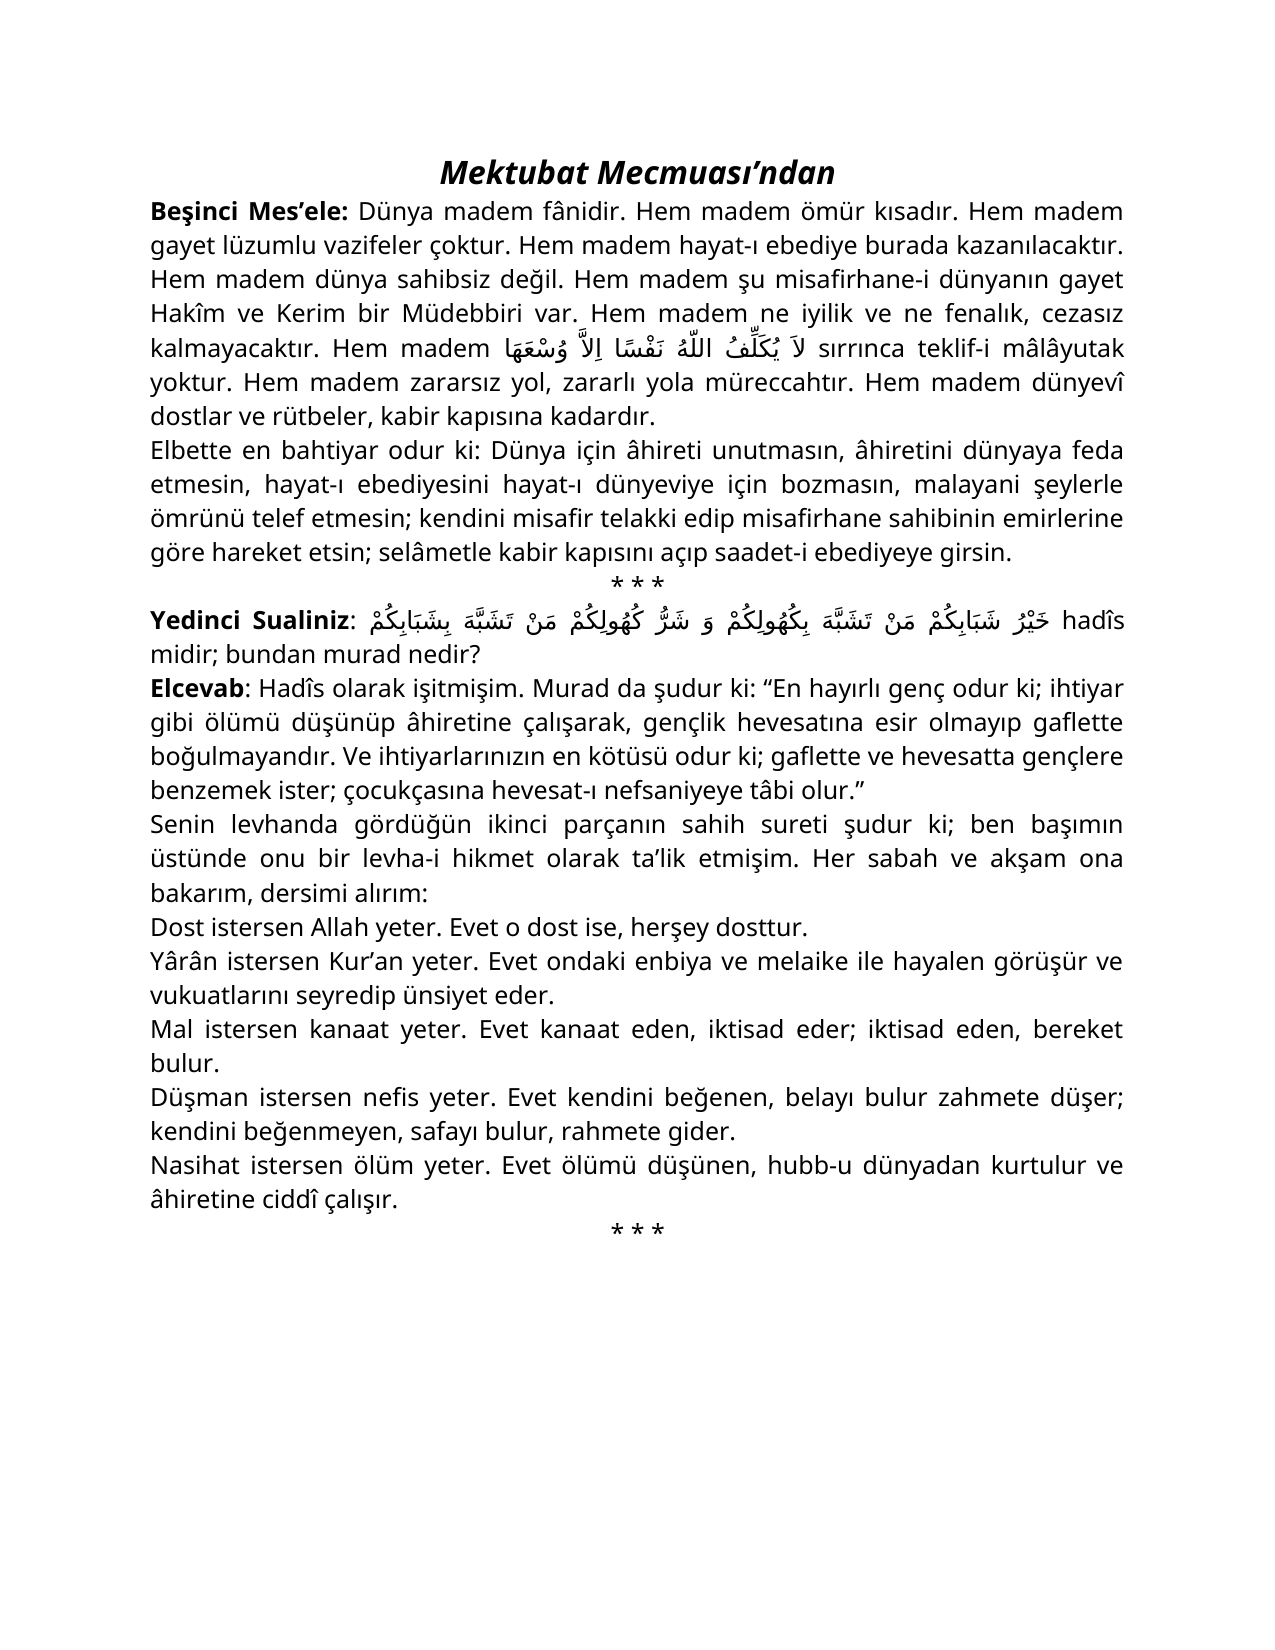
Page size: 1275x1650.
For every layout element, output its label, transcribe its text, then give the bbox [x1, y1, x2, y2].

text Elbette en bahtiyar odur ki: Dünya için âhireti unutmasın, âhiretini dünyaya feda etmesin, hayat-ı ebediyesini hayat-ı dünyeviye için bozmasın, malayani şeylerle ömrünü telef etmesin; kendini misafir telakki edip misafirhane sahibinin emirlerine göre hareket etsin; selâmetle kabir kapısını açıp saadet-i ebediyeye girsin. [150, 432, 1125, 569]
text Dost istersen Allah yeter. Evet o dost ise, herşey dosttur. [150, 909, 1125, 943]
text * * * [150, 569, 1125, 603]
text Yedinci Sualiniz: خَيْرُ شَبَابِكُمْ مَنْ تَشَبَّهَ بِكُهُولِكُمْ وَ شَرُّ كُهُولِكُمْ مَنْ تَشَبَّهَ بِشَبَابِكُمْ hadîs midir; bundan murad nedir? [150, 603, 1125, 671]
text Düşman istersen nefis yeter. Evet kendini beğenen, belayı bulur zahmete düşer; kendini beğenmeyen, safayı bulur, rahmete gider. [150, 1079, 1125, 1148]
subtitle Mektubat Mecmuası’ndan [150, 150, 1125, 194]
text Beşinci Mes’ele: Dünya madem fânidir. Hem madem ömür kısadır. Hem madem gayet lüzumlu vazifeler çoktur. Hem madem hayat-ı ebediye burada kazanılacaktır. Hem madem dünya sahibsiz değil. Hem madem şu misafirhane-i dünyanın gayet Hakîm ve Kerim bir Müdebbiri var. Hem madem ne iyilik ve ne fenalık, cezasız kalmayacaktır. Hem madem لاَ يُكَلِّفُ اللّهُ نَفْسًا اِلاَّ وُسْعَهَا sırrınca teklif-i mâlâyutak yoktur. Hem madem zararsız yol, zararlı yola müreccahtır. Hem madem dünyevî dostlar ve rütbeler, kabir kapısına kadardır. [150, 194, 1125, 432]
text Yârân istersen Kur’an yeter. Evet ondaki enbiya ve melaike ile hayalen görüşür ve vukuatlarını seyredip ünsiyet eder. [150, 943, 1125, 1011]
text Elcevab: Hadîs olarak işitmişim. Murad da şudur ki: “En hayırlı genç odur ki; ihtiyar gibi ölümü düşünüp âhiretine çalışarak, gençlik hevesatına esir olmayıp gaflette boğulmayandır. Ve ihtiyarlarınızın en kötüsü odur ki; gaflette ve hevesatta gençlere benzemek ister; çocukçasına hevesat-ı nefsaniyeye tâbi olur.” [150, 671, 1125, 807]
text Mal istersen kanaat yeter. Evet kanaat eden, iktisad eder; iktisad eden, bereket bulur. [150, 1011, 1125, 1079]
text Senin levhanda gördüğün ikinci parçanın sahih sureti şudur ki; ben başımın üstünde onu bir levha-i hikmet olarak ta’lik etmişim. Her sabah ve akşam ona bakarım, dersimi alırım: [150, 807, 1125, 909]
text Nasihat istersen ölüm yeter. Evet ölümü düşünen, hubb-u dünyadan kurtulur ve âhiretine ciddî çalışır. [150, 1148, 1125, 1216]
text * * * [150, 1216, 1125, 1250]
